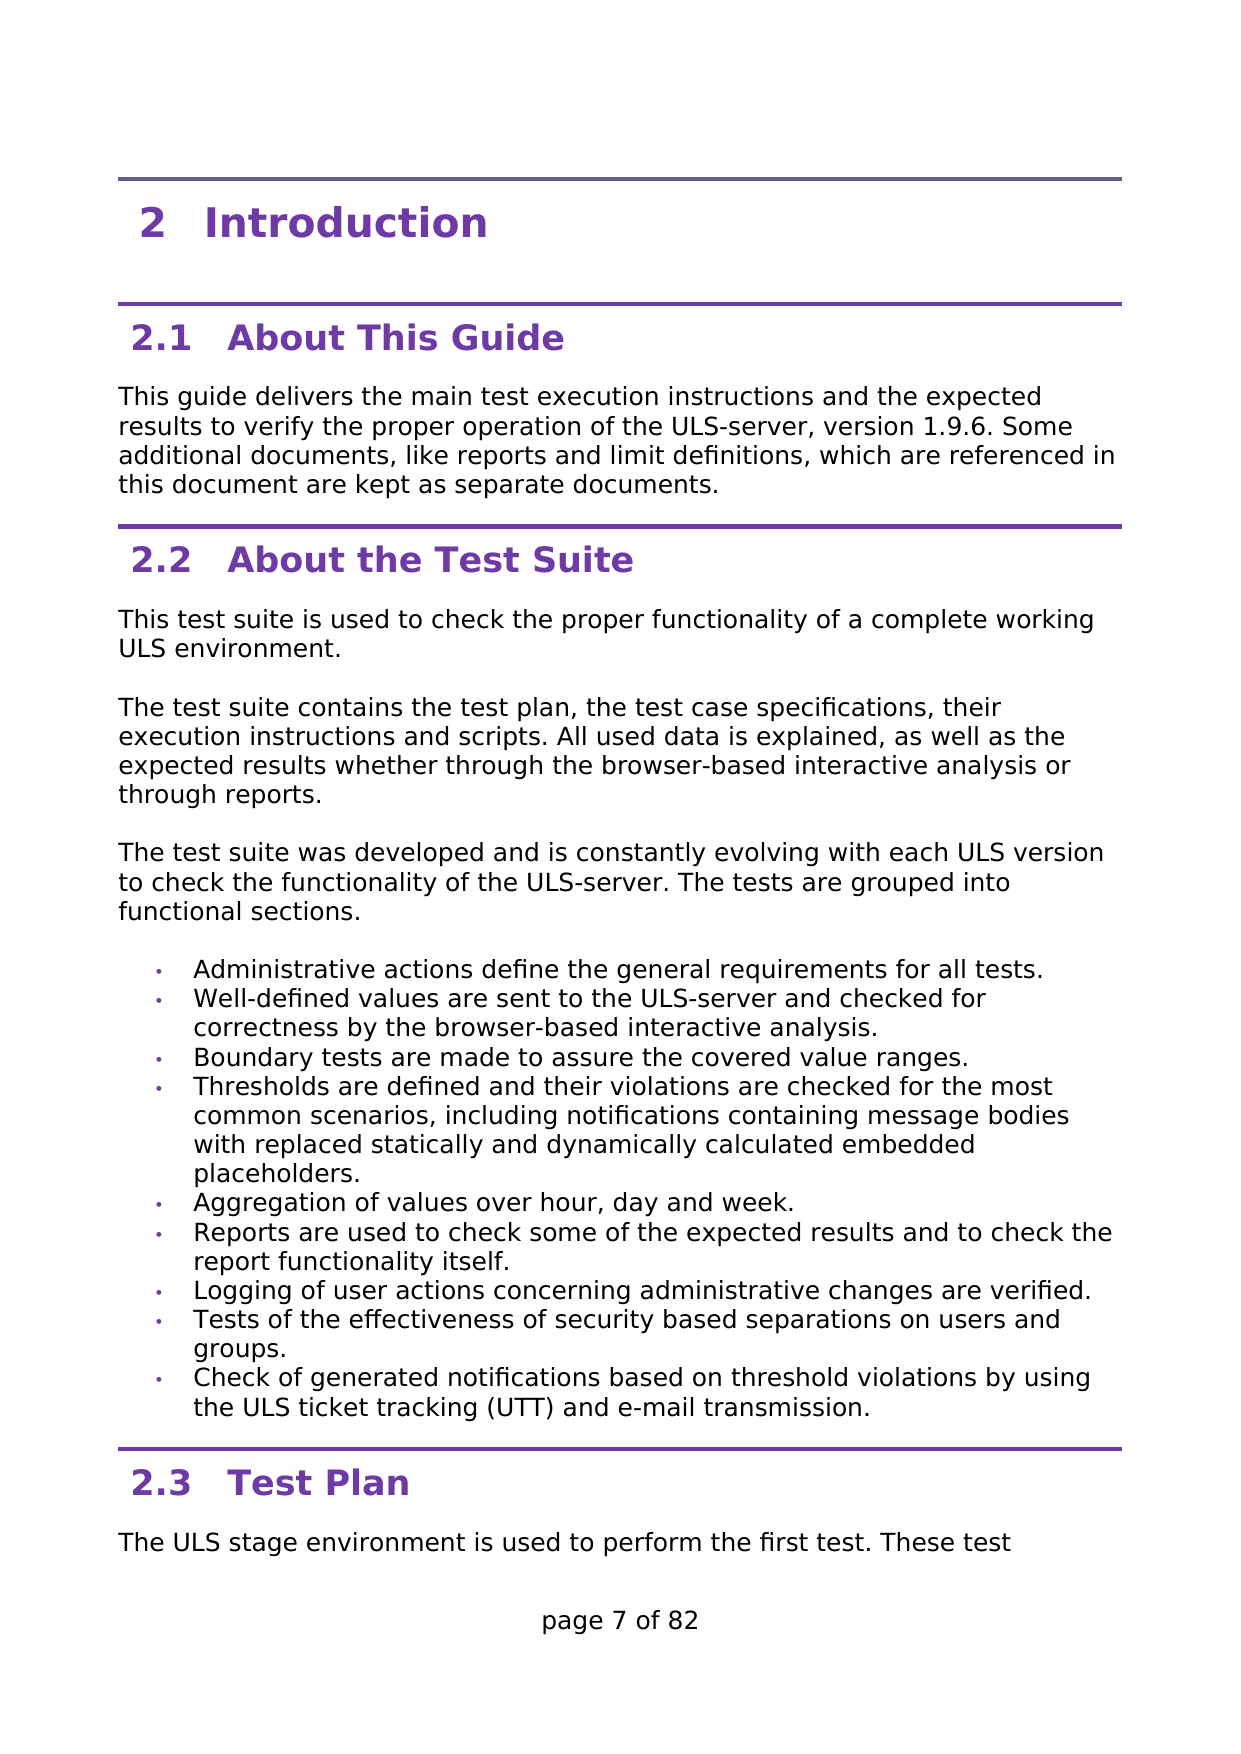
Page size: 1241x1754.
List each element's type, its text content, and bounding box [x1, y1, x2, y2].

text This guide delivers the main test execution instructions and the expected results to verify the proper operation of the ULS-server, version 1.9.6. Some additional documents, like reports and limit definitions, which are referenced in this document are kept as separate documents. [118, 383, 1122, 499]
text The ULS stage environment is used to perform the first test. These test [118, 1528, 1122, 1557]
text This test suite is used to check the proper functionality of a complete working ULS environment. [118, 605, 1122, 663]
list Well-defined values are sent to the ULS-server and checked for correctness by the browser-based interactive analysis. [156, 984, 1122, 1043]
subtitle Introduction [118, 181, 1122, 264]
subtitle About the Test Suite [118, 529, 1122, 593]
list Aggregation of values over hour, day and week. [156, 1188, 1122, 1218]
text The test suite contains the test plan, the test case specifications, their execution instructions and scripts. All used data is explained, as well as the expected results whether through the browser-based interactive analysis or through reports. [118, 693, 1122, 809]
text The test suite was developed and is constantly evolving with each ULS version to check the functionality of the ULS-server. The tests are grouped into functional sections. [118, 838, 1122, 926]
subtitle About This Guide [118, 306, 1122, 370]
list Check of generated notifications based on threshold violations by using the ULS ticket tracking (UTT) and e-mail transmission. [156, 1363, 1122, 1422]
list Tests of the effectiveness of security based separations on users and groups. [156, 1305, 1122, 1363]
list Thresholds are defined and their violations are checked for the most common scenarios, including notifications containing message bodies with replaced statically and dynamically calculated embedded placeholders. [156, 1072, 1122, 1188]
list Logging of user actions concerning administrative changes are verified. [156, 1276, 1122, 1305]
list Boundary tests are made to assure the covered value ranges. [156, 1043, 1122, 1072]
list Reports are used to check some of the expected results and to check the report functionality itself. [156, 1218, 1122, 1276]
subtitle Test Plan [118, 1451, 1122, 1515]
list Administrative actions define the general requirements for all tests. [156, 955, 1122, 984]
